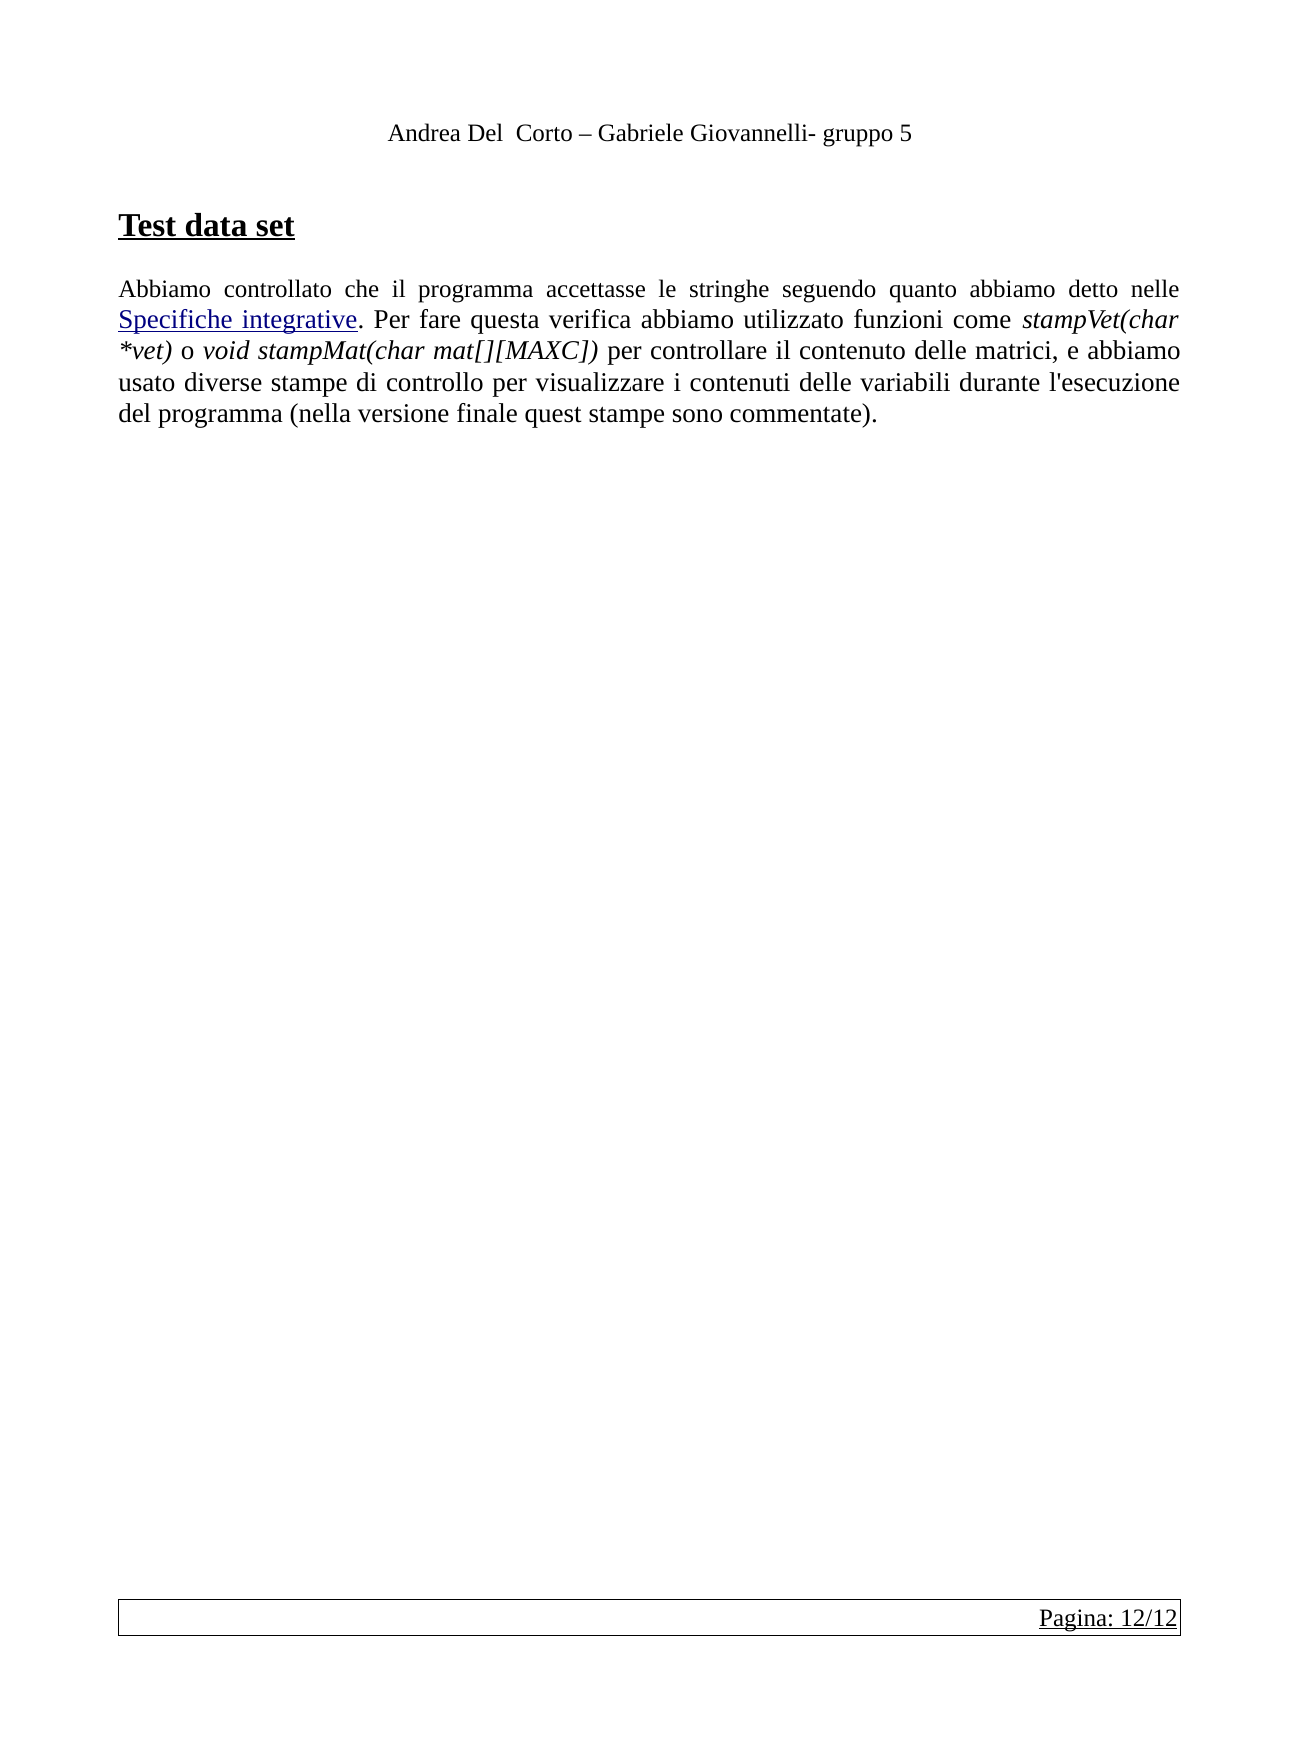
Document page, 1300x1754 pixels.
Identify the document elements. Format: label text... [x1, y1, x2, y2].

text Abbiamo controllato che il programma accettasse le stringhe seguendo quanto abbiamo detto nelle Specifiche integrative. Per fare questa verifica abbiamo utilizzato funzioni come stampVet(char *vet) o void stampMat(char mat[][MAXC]) per controllare il contenuto delle matrici, e abbiamo usato diverse stampe di controllo per visualizzare i contenuti delle variabili durante l'esecuzione del programma (nella versione finale quest stampe sono commentate). [118, 274, 1181, 428]
subtitle Test data set [118, 205, 1181, 243]
